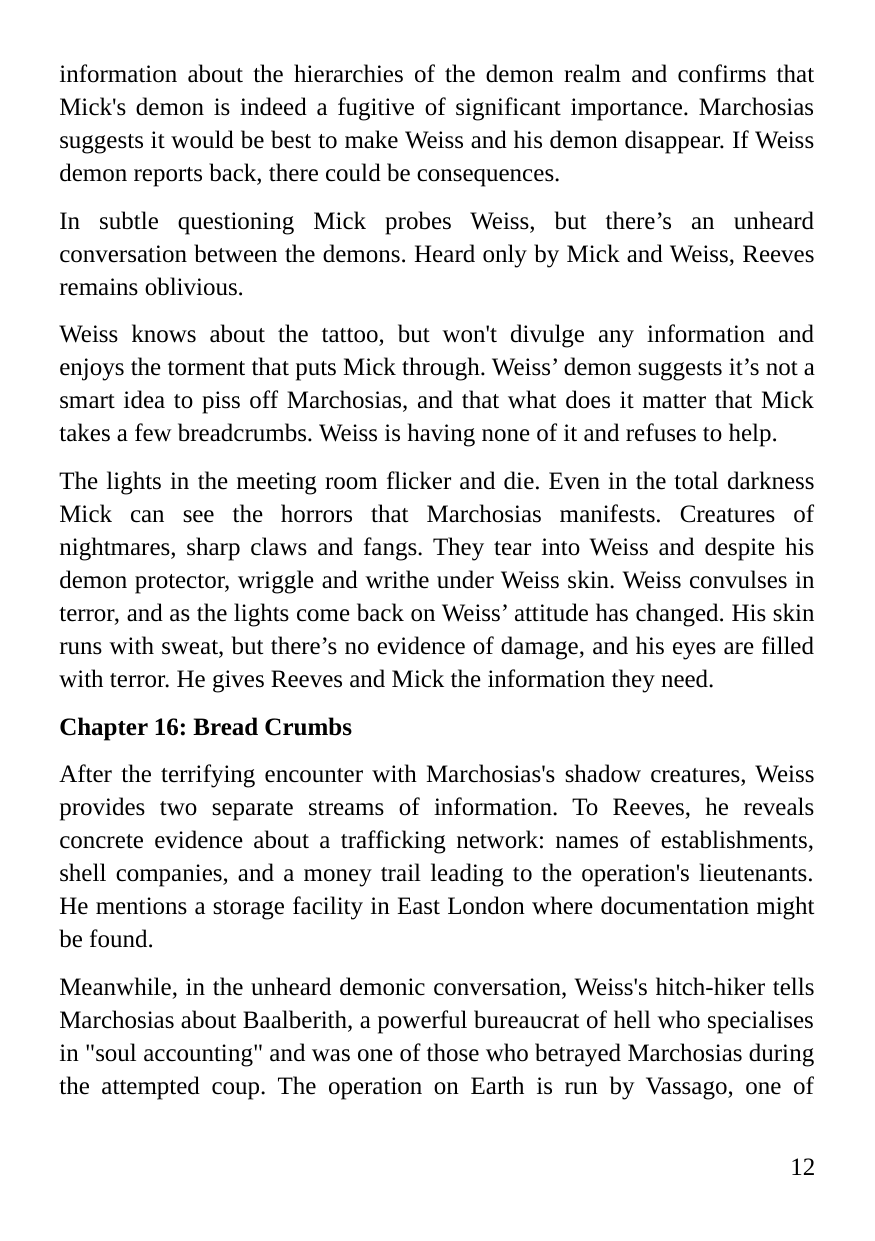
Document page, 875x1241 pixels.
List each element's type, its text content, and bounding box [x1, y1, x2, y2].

text In subtle questioning Mick probes Weiss, but there’s an unheard conversation between the demons. Heard only by Mick and Weiss, Reeves remains oblivious. [59, 206, 815, 301]
subtitle Chapter 16: Bread Crumbs [59, 712, 815, 741]
text Meanwhile, in the unheard demonic conversation, Weiss's hitch-hiker tells Marchosias about Baalberith, a powerful bureaucrat of hell who specialises in "soul accounting" and was one of those who betrayed Marchosias during the attempted coup. The operation on Earth is run by Vassago, one of [59, 972, 815, 1100]
text information about the hierarchies of the demon realm and confirms that Mick's demon is indeed a fugitive of significant importance. Marchosias suggests it would be best to make Weiss and his demon disappear. If Weiss demon reports back, there could be consequences. [59, 59, 815, 187]
text The lights in the meeting room flicker and die. Even in the total darkness Mick can see the horrors that Marchosias manifests. Creatures of nightmares, sharp claws and fangs. They tear into Weiss and despite his demon protector, wriggle and writhe under Weiss skin. Weiss convulses in terror, and as the lights come back on Weiss’ attitude has changed. His skin runs with sweat, but there’s no evidence of damage, and his eyes are filled with terror. He gives Reeves and Mick the information they need. [59, 466, 815, 693]
text After the terrifying encounter with Marchosias's shadow creatures, Weiss provides two separate streams of information. To Reeves, he reveals concrete evidence about a trafficking network: names of establishments, shell companies, and a money trail leading to the operation's lieutenants. He mentions a storage facility in East London where documentation might be found. [59, 759, 815, 953]
text Weiss knows about the tattoo, but won't divulge any information and enjoys the torment that puts Mick through. Weiss’ demon suggests it’s not a smart idea to piss off Marchosias, and that what does it matter that Mick takes a few breadcrumbs. Weiss is having none of it and refuses to help. [59, 319, 815, 447]
